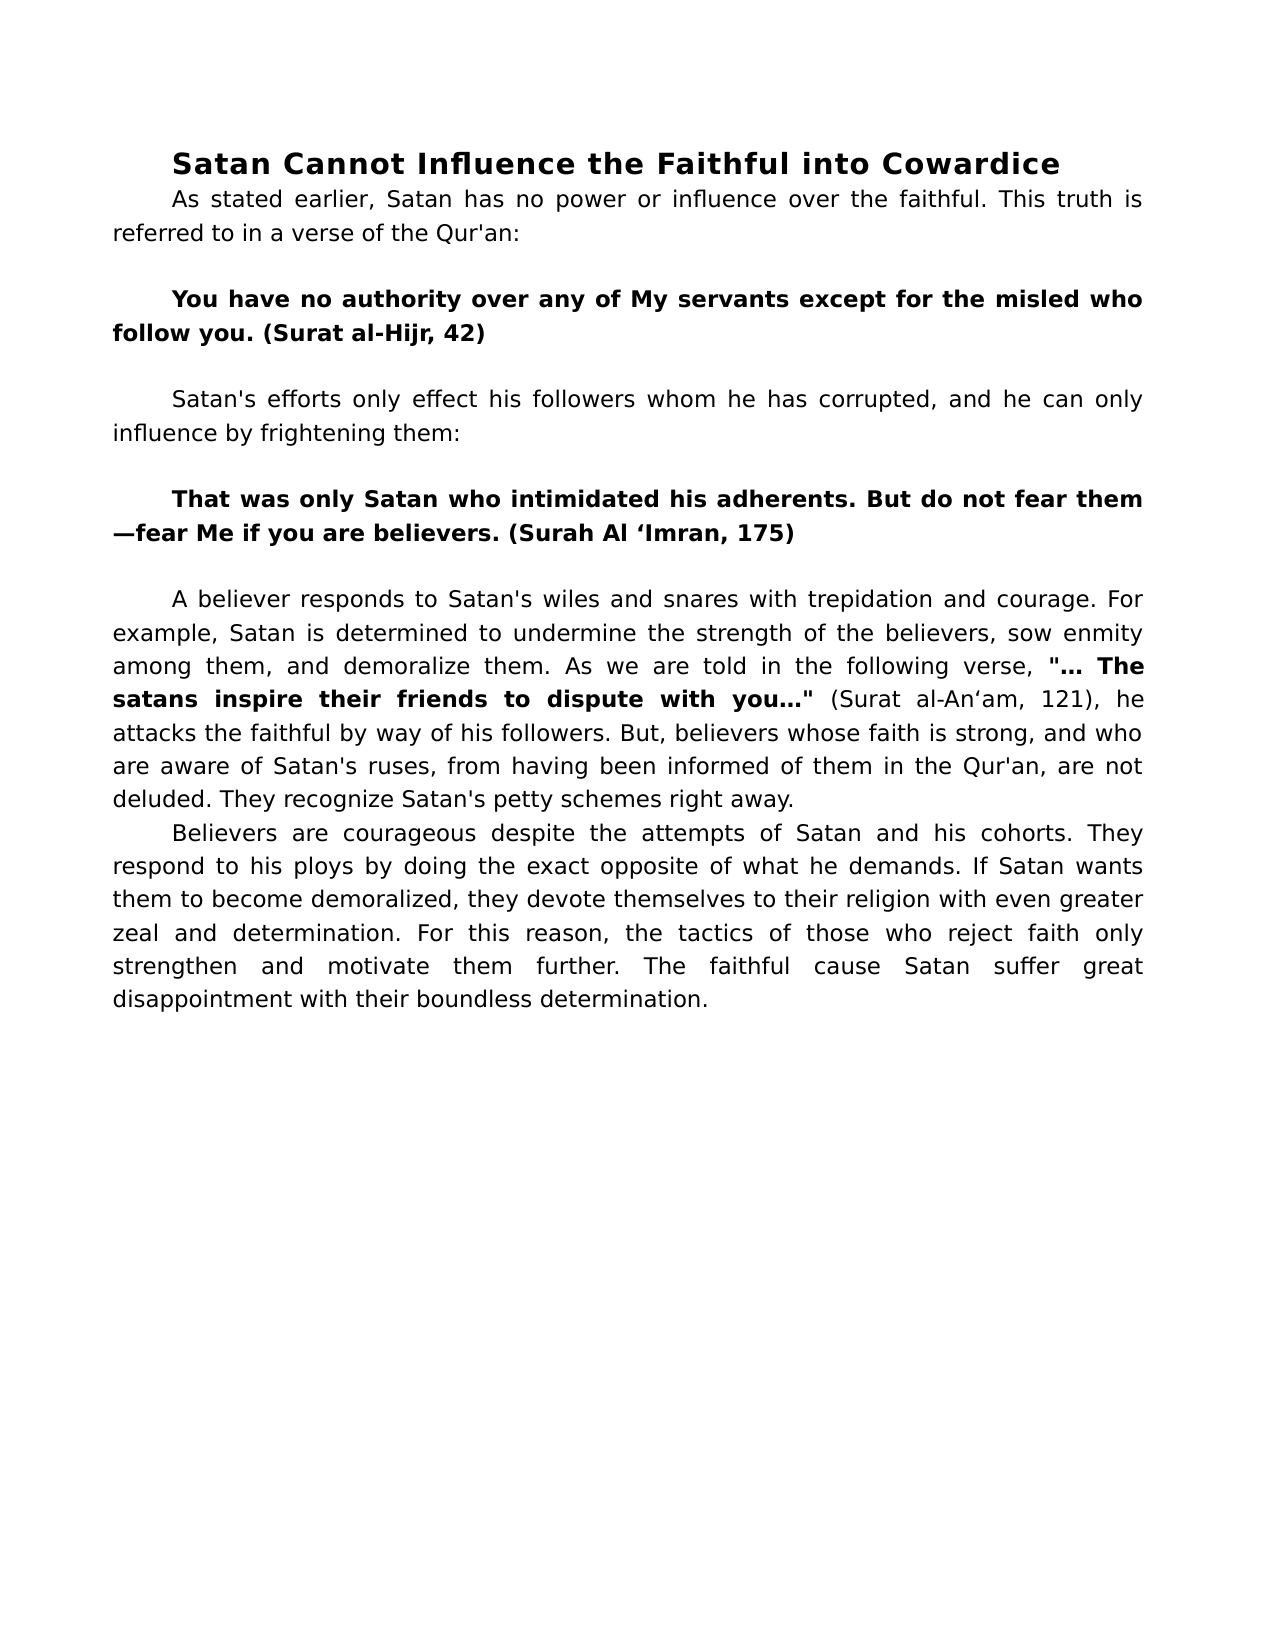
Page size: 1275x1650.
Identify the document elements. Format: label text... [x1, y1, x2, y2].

text Satan's efforts only effect his followers whom he has corrupted, and he can only influence by frightening them: [112, 381, 1145, 448]
text Believers are courageous despite the attempts of Satan and his cohorts. They respond to his ploys by doing the exact opposite of what he demands. If Satan wants them to become demoralized, they devote themselves to their religion with even greater zeal and determination. For this reason, the tactics of those who reject faith only strengthen and motivate them further. The faithful cause Satan suffer great disappointment with their boundless determination. [112, 814, 1145, 1014]
text A believer responds to Satan's wiles and snares with trepidation and courage. For example, Satan is determined to undermine the strength of the believers, sow enmity among them, and demoralize them. As we are told in the following verse, "… The satans inspire their friends to dispute with you…" (Surat al-An‘am, 121), he attacks the faithful by way of his followers. But, believers whose faith is strong, and who are aware of Satan's ruses, from having been informed of them in the Qur'an, are not deluded. They recognize Satan's petty schemes right away. [112, 581, 1145, 814]
text Satan Cannot Influence the Faithful into Cowardice [112, 148, 1145, 181]
text As stated earlier, Satan has no power or influence over the faithful. This truth is referred to in a verse of the Qur'an: [112, 181, 1145, 248]
text You have no authority over any of My servants except for the misled who follow you. (Surat al-Hijr, 42) [112, 281, 1145, 348]
text That was only Satan who intimidated his adherents. But do not fear them—fear Me if you are believers. (Surah Al ‘Imran, 175) [112, 481, 1145, 548]
